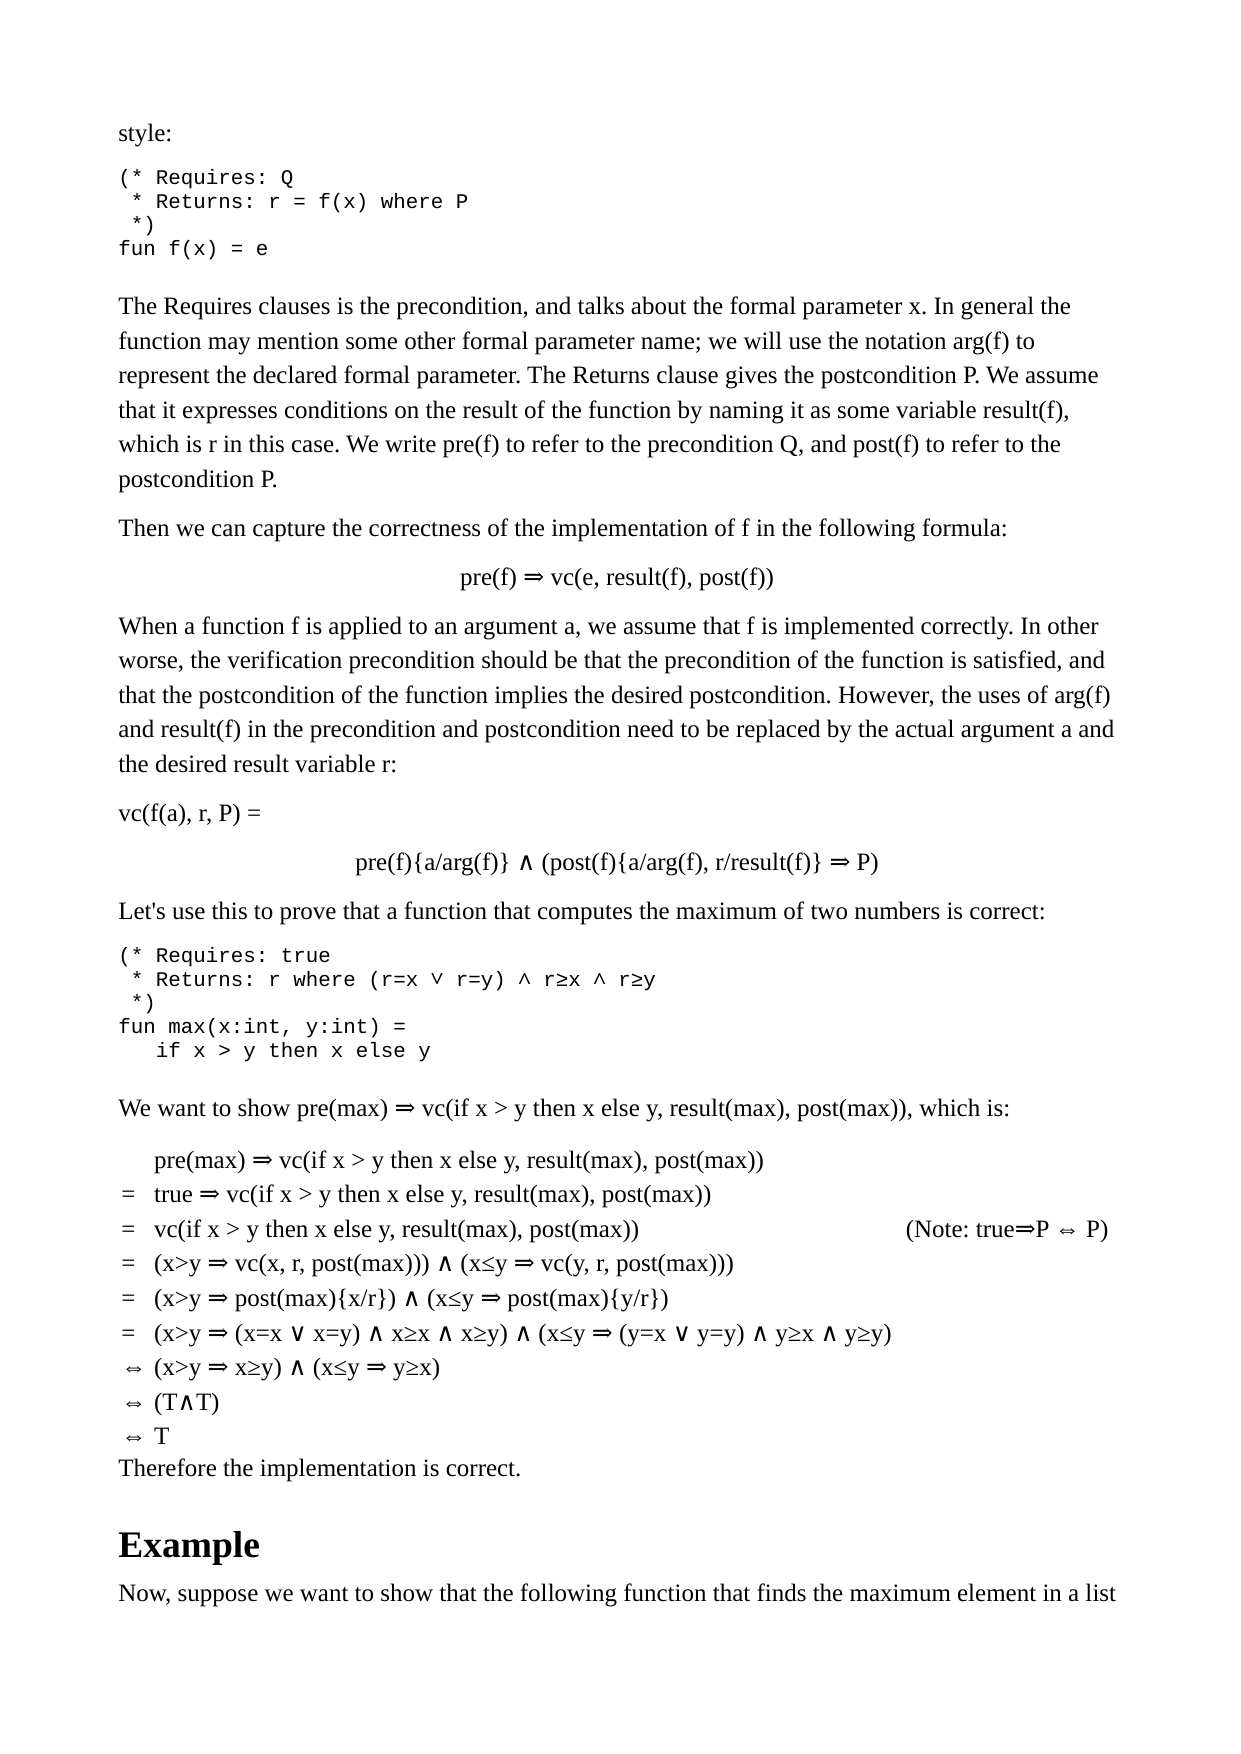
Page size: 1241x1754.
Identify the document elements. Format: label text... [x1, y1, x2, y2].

text Therefore the implementation is correct. [118, 1453, 1122, 1482]
table_cell [903, 1280, 1122, 1315]
text Then we can capture the correctness of the implementation of f in the following formula: [118, 513, 1122, 541]
text *) [118, 992, 1122, 1016]
table_cell (Note: true⇒P ⇔ P) [903, 1211, 1122, 1246]
table_header [118, 1142, 151, 1176]
text * Returns: r = f(x) where P [118, 191, 1122, 214]
table_header pre(max) ⇒ vc(if x > y then x else y, result(max), post(max)) [151, 1142, 903, 1176]
text fun f(x) = e [118, 238, 1122, 262]
text (* Requires: Q [118, 167, 1122, 191]
table_cell = [118, 1246, 151, 1280]
subtitle Example [118, 1523, 1122, 1566]
text The Requires clauses is the precondition, and talks about the formal parameter x. In general the function may mention some other formal parameter name; we will use the notation arg(f) to represent the declared formal parameter. The Returns clause gives the postcondition P. We assume that it expresses conditions on the result of the function by naming it as some variable result(f), which is r in this case. We write pre(f) to refer to the precondition Q, and post(f) to refer to the postcondition P. [118, 291, 1122, 492]
table_cell [903, 1384, 1122, 1418]
table_cell ⇔ [118, 1419, 151, 1453]
table_cell vc(if x > y then x else y, result(max), post(max)) [151, 1211, 903, 1246]
table_cell ⇔ [118, 1349, 151, 1384]
table_cell [903, 1315, 1122, 1349]
table_cell = [118, 1315, 151, 1349]
text style: [118, 118, 1122, 147]
text vc(f(a), r, P) = [118, 798, 1122, 827]
table_cell [903, 1176, 1122, 1211]
table_cell (x>y ⇒ post(max){x/r}) ∧ (x≤y ⇒ post(max){y/r}) [151, 1280, 903, 1315]
table_cell [903, 1349, 1122, 1384]
text fun max(x:int, y:int) = [118, 1016, 1122, 1039]
table_header [903, 1142, 1122, 1176]
table_cell (T∧T) [151, 1384, 903, 1418]
table_cell = [118, 1176, 151, 1211]
text pre(f) ⇒ vc(e, result(f), post(f)) [118, 562, 1122, 591]
table_cell T [151, 1419, 903, 1453]
table_cell [903, 1419, 1122, 1453]
table_cell (x>y ⇒ (x=x ∨ x=y) ∧ x≥x ∧ x≥y) ∧ (x≤y ⇒ (y=x ∨ y=y) ∧ y≥x ∧ y≥y) [151, 1315, 903, 1349]
table_cell (x>y ⇒ x≥y) ∧ (x≤y ⇒ y≥x) [151, 1349, 903, 1384]
text *) [118, 214, 1122, 238]
text Let's use this to prove that a function that computes the maximum of two numbers is correct: [118, 896, 1122, 925]
text When a function f is applied to an argument a, we assume that f is implemented correctly. In other worse, the verification precondition should be that the precondition of the function is satisfied, and that the postcondition of the function implies the desired postcondition. However, the uses of arg(f) and result(f) in the precondition and postcondition need to be replaced by the actual argument a and the desired result variable r: [118, 611, 1122, 777]
table_cell = [118, 1211, 151, 1246]
table_cell = [118, 1280, 151, 1315]
table_cell true ⇒ vc(if x > y then x else y, result(max), post(max)) [151, 1176, 903, 1211]
text (* Requires: true [118, 945, 1122, 969]
table_cell [903, 1246, 1122, 1280]
text We want to show pre(max) ⇒ vc(if x > y then x else y, result(max), post(max)), which is: [118, 1093, 1122, 1121]
table_cell (x>y ⇒ vc(x, r, post(max))) ∧ (x≤y ⇒ vc(y, r, post(max))) [151, 1246, 903, 1280]
text * Returns: r where (r=x ∨ r=y) ∧ r≥x ∧ r≥y [118, 969, 1122, 992]
text pre(f){a/arg(f)} ∧ (post(f){a/arg(f), r/result(f)} ⇒ P) [118, 847, 1122, 876]
text Now, suppose we want to show that the following function that finds the maximum element in a list [118, 1578, 1122, 1607]
text if x > y then x else y [118, 1039, 1122, 1063]
table_cell ⇔ [118, 1384, 151, 1418]
